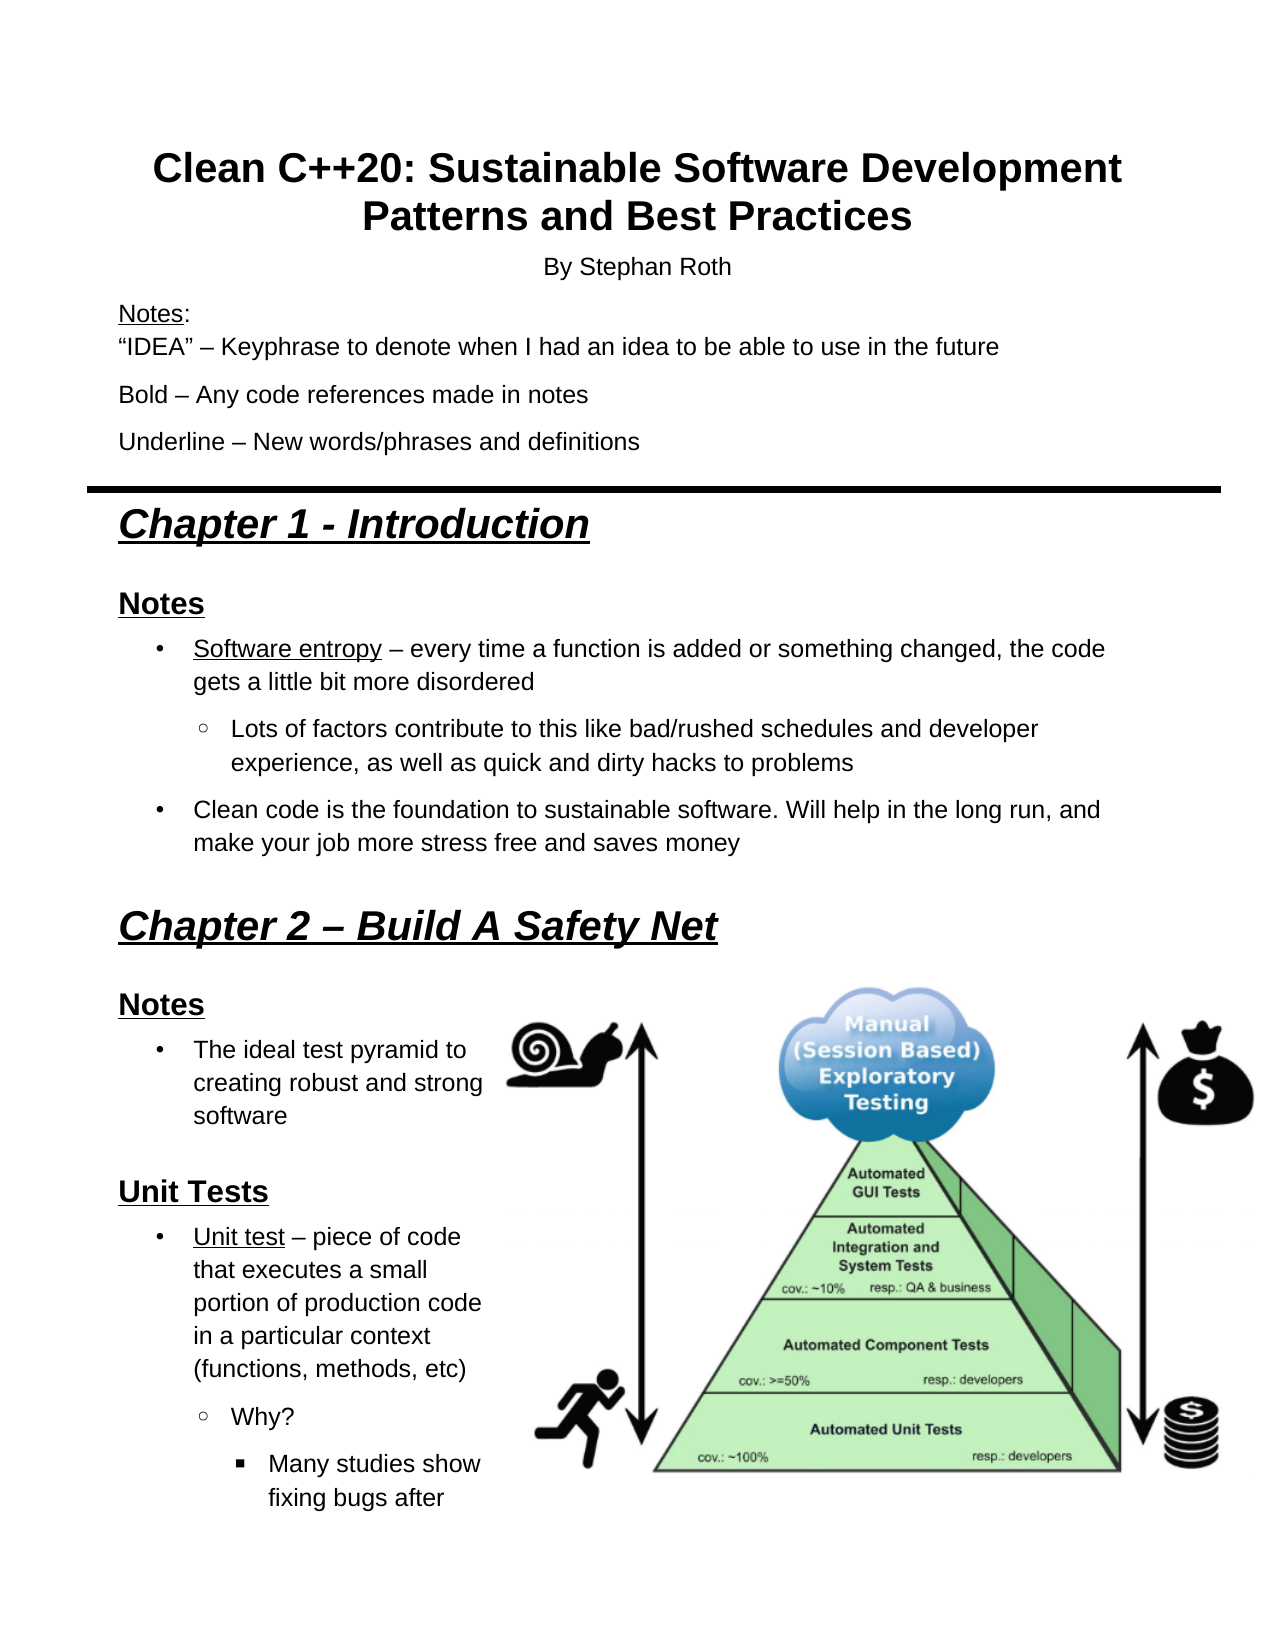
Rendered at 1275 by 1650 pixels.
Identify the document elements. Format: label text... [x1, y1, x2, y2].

picture [490, 978, 1273, 1487]
list Clean code is the foundation to sustainable software. Will help in the long run, and make your job more stress free and saves money [156, 795, 1157, 857]
list Many studies show fixing bugs after [231, 1449, 1157, 1511]
subtitle Unit Tests [118, 1173, 490, 1209]
list Unit test – piece of code that executes a small portion of production code in a particular context (functions, methods, etc) [156, 1222, 490, 1383]
text Underline – New words/phrases and definitions [118, 427, 1157, 456]
subtitle Notes [118, 585, 1157, 621]
list Lots of factors contribute to this like bad/rushed schedules and developer experience, as well as quick and dirty hacks to problems [193, 714, 1157, 776]
subtitle Clean C++20: Sustainable Software Development Patterns and Best Practices [118, 143, 1157, 239]
text Notes: “IDEA” – Keyphrase to denote when I had an idea to be able to use in the future [118, 299, 1157, 361]
text By Stephan Roth [118, 251, 1157, 280]
subtitle Notes [118, 986, 490, 1022]
text Bold – Any code references made in notes [118, 380, 1157, 408]
list Software entropy – every time a function is added or something changed, the code gets a little bit more disordered [156, 634, 1157, 696]
subtitle Chapter 2 – Build A Safety Net [118, 901, 1157, 949]
subtitle Chapter 1 - Introduction [118, 500, 1157, 548]
list The ideal test pyramid to creating robust and strong software [156, 1035, 490, 1130]
list Why? [193, 1402, 490, 1431]
